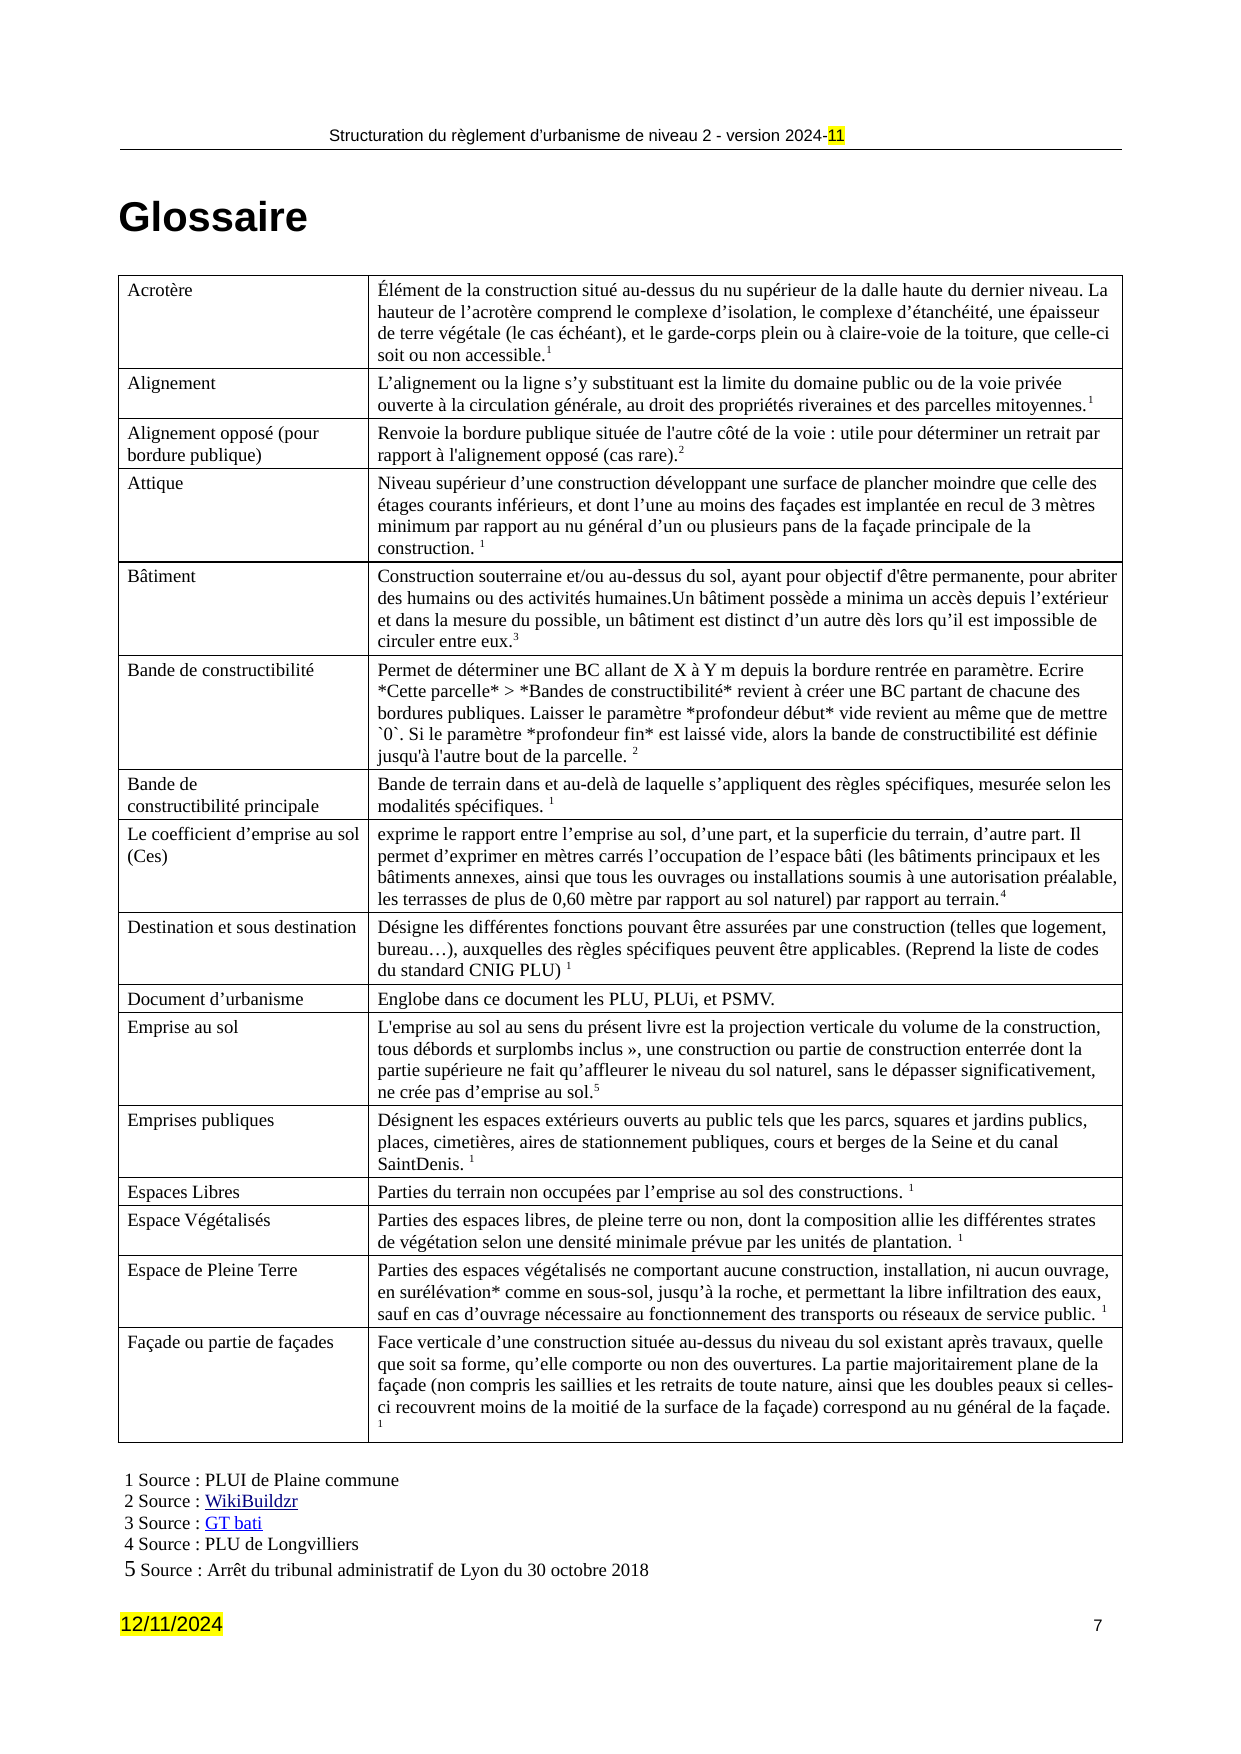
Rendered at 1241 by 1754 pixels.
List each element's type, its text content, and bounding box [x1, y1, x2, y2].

table_cell Alignement opposé (pour bordure publique) [119, 419, 368, 468]
table_cell Bande de constructibilité principale [119, 770, 368, 819]
table_cell Bande de terrain dans et au-delà de laquelle s’appliquent des règles spécifiques, mesurée selon les modalités spécifiques. 1 [369, 770, 1122, 819]
table_cell Emprises publiques [119, 1106, 368, 1177]
table_header Élément de la construction situé au-dessus du nu supérieur de la dalle haute du dernier niveau. La hauteur de l’acrotère comprend le complexe d’isolation, le complexe d’étanchéité, une épaisseur de terre végétale (le cas échéant), et le garde-corps plein ou à claire-voie de la toiture, que celle-ci soit ou non accessible. [369, 276, 1122, 368]
table_cell Construction souterraine et/ou au-dessus du sol, ayant pour objectif d'être permanente, pour abriter des humains ou des activités humaines.Un bâtiment possède a minima un accès depuis l’extérieur et dans la mesure du possible, un bâtiment est distinct d’un autre dès lors qu’il est impossible de circuler entre eux. [369, 563, 1122, 654]
table_cell exprime le rapport entre l’emprise au sol, d’une part, et la superficie du terrain, d’autre part. Il permet d’exprimer en mètres carrés l’occupation de l’espace bâti (les bâtiments principaux et les bâtiments annexes, ainsi que tous les ouvrages ou installations soumis à une autorisation préalable, les terrasses de plus de 0,60 mètre par rapport au sol naturel) par rapport au terrain. [369, 820, 1122, 912]
table_cell Permet de déterminer une BC allant de X à Y m depuis la bordure rentrée en paramètre. Ecrire *Cette parcelle* > *Bandes de constructibilité* revient à créer une BC partant de chacune des bordures publiques. Laisser le paramètre *profondeur début* vide revient au même que de mettre `0`. Si le paramètre *profondeur fin* est laissé vide, alors la bande de constructibilité est définie jusqu'à l'autre bout de la parcelle. 2 [369, 656, 1122, 769]
table_cell Le coefficient d’emprise au sol (Ces) [119, 820, 368, 912]
table_cell Espace Végétalisés [119, 1206, 368, 1255]
table_cell Désigne les différentes fonctions pouvant être assurées par une construction (telles que logement, bureau…), auxquelles des règles spécifiques peuvent être applicables. (Reprend la liste de codes du standard CNIG PLU) 1 [369, 913, 1122, 984]
table_cell L’alignement ou la ligne s’y substituant est la limite du domaine public ou de la voie privée ouverte à la circulation générale, au droit des propriétés riveraines et des parcelles mitoyennes.1 [369, 369, 1122, 418]
table_cell Englobe dans ce document les PLU, PLUi, et PSMV. [369, 985, 1122, 1012]
table_cell Document d’urbanisme [119, 985, 368, 1012]
table_cell Parties des espaces végétalisés ne comportant aucune construction, installation, ni aucun ouvrage, en surélévation* comme en sous-sol, jusqu’à la roche, et permettant la libre infiltration des eaux, sauf en cas d’ouvrage nécessaire au fonctionnement des transports ou réseaux de service public. 1 [369, 1256, 1122, 1327]
table_cell Renvoie la bordure publique située de l'autre côté de la voie : utile pour déterminer un retrait par rapport à l'alignement opposé (cas rare). [369, 419, 1122, 468]
table_cell Espaces Libres [119, 1178, 368, 1205]
table_cell Destination et sous destination [119, 913, 368, 984]
table_cell Face verticale d’une construction située au-dessus du niveau du sol existant après travaux, quelle que soit sa forme, qu’elle comporte ou non des ouvertures. La partie majoritairement plane de la façade (non compris les saillies et les retraits de toute nature, ainsi que les doubles peaux si celles-ci recouvrent moins de la moitié de la surface de la façade) correspond au nu général de la façade. 1 [369, 1328, 1122, 1442]
table_cell Alignement [119, 369, 368, 418]
table_cell L'emprise au sol au sens du présent livre est la projection verticale du volume de la construction, tous débords et surplombs inclus », une construction ou partie de construction enterrée dont la partie supérieure ne fait qu’affleurer le niveau du sol naturel, sans le dépasser significativement, ne crée pas d’emprise au sol. [369, 1013, 1122, 1105]
table_header Acrotère [119, 276, 368, 368]
table_cell Désignent les espaces extérieurs ouverts au public tels que les parcs, squares et jardins publics, places, cimetières, aires de stationnement publiques, cours et berges de la Seine et du canal SaintDenis. 1 [369, 1106, 1122, 1177]
table_cell Façade ou partie de façades [119, 1328, 368, 1442]
table_cell Parties du terrain non occupées par l’emprise au sol des constructions. 1 [369, 1178, 1122, 1205]
table_cell Emprise au sol [119, 1013, 368, 1105]
table_cell Parties des espaces libres, de pleine terre ou non, dont la composition allie les différentes strates de végétation selon une densité minimale prévue par les unités de plantation. 1 [369, 1206, 1122, 1255]
subtitle Glossaire [118, 193, 1122, 241]
table_cell Bâtiment [119, 563, 368, 654]
table_cell Attique [119, 469, 368, 561]
table_cell Espace de Pleine Terre [119, 1256, 368, 1327]
table_cell Bande de constructibilité [119, 656, 368, 769]
table_cell Niveau supérieur d’une construction développant une surface de plancher moindre que celle des étages courants inférieurs, et dont l’une au moins des façades est implantée en recul de 3 mètres minimum par rapport au nu général d’un ou plusieurs pans de la façade principale de la construction. 1 [369, 469, 1122, 561]
